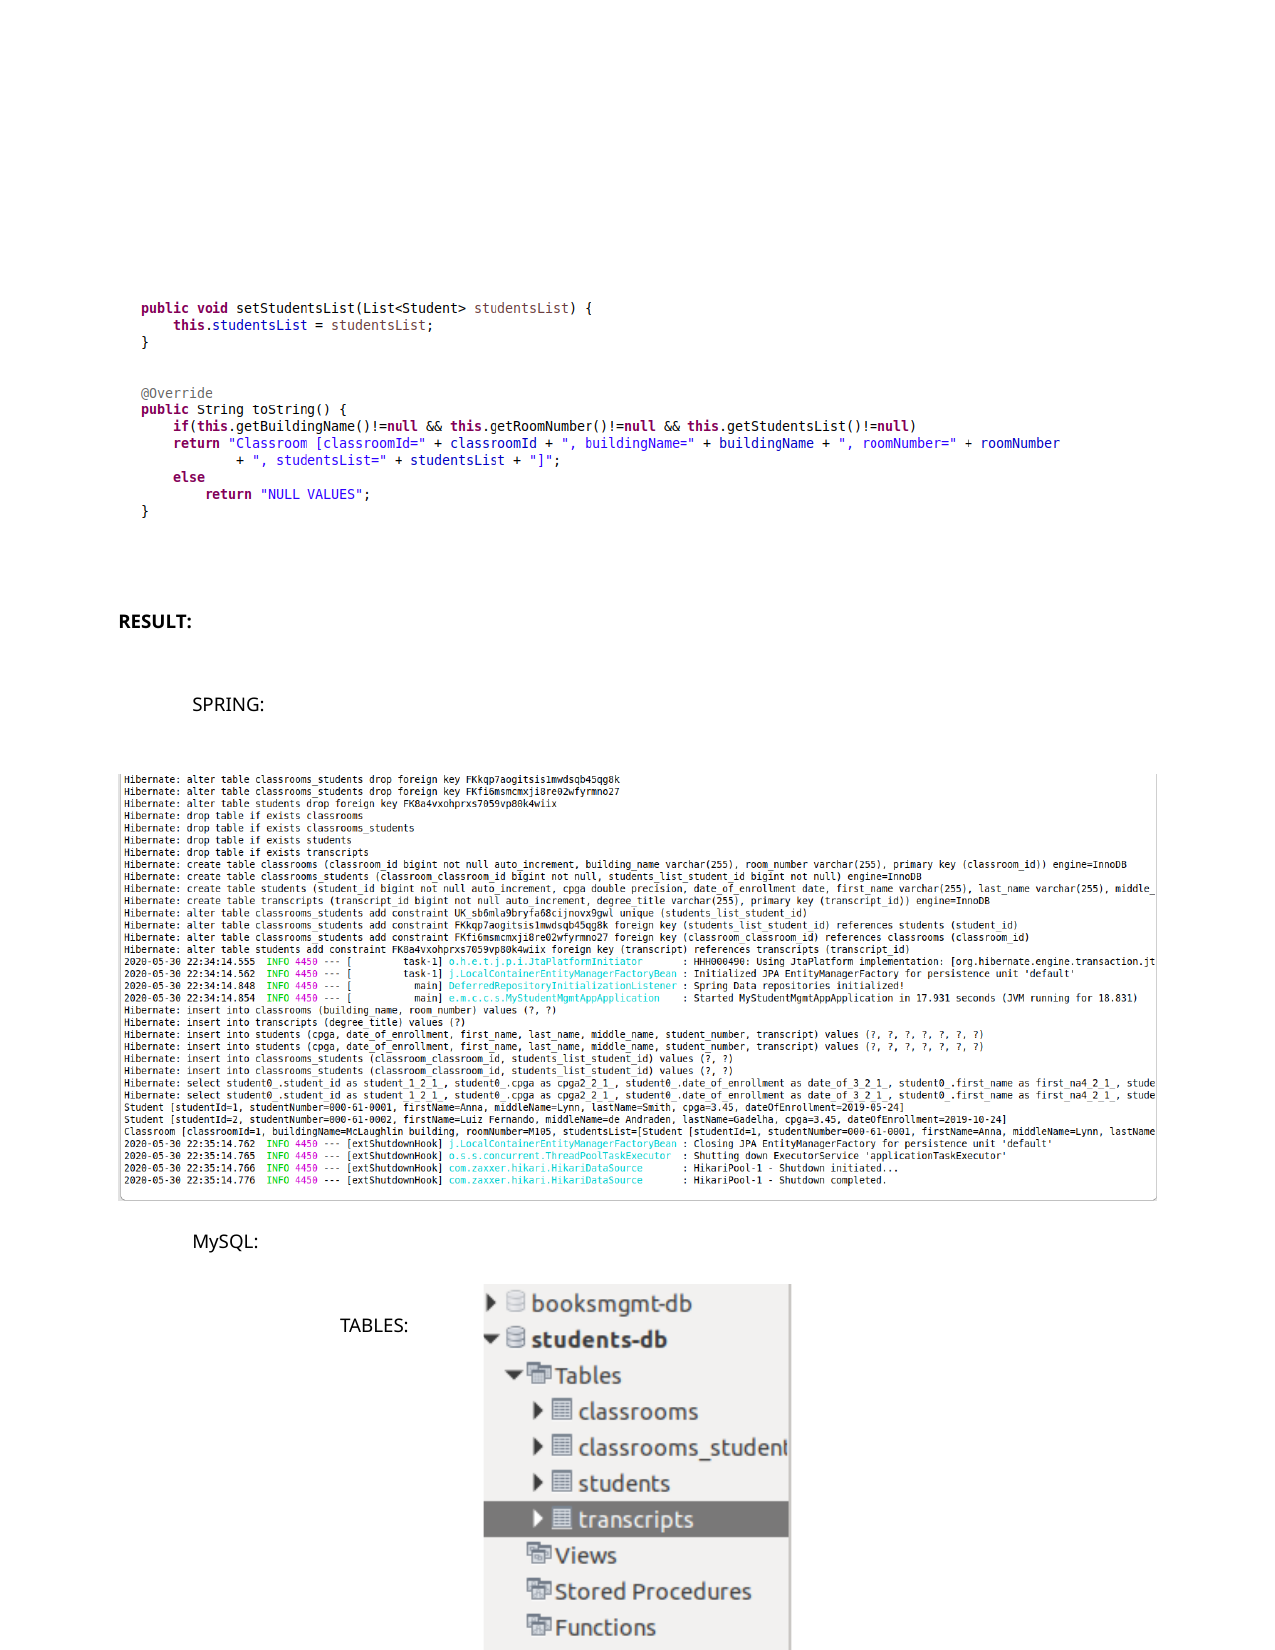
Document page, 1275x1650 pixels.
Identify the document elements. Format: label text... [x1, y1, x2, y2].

picture [118, 290, 1157, 522]
picture [118, 774, 1157, 1201]
text SPRING: [118, 691, 1157, 717]
text [792, 1312, 1157, 1337]
picture [483, 1284, 792, 1650]
text MySQL: [118, 1229, 1157, 1254]
text RESULT: [118, 608, 1157, 634]
text TABLES: [118, 1312, 483, 1337]
